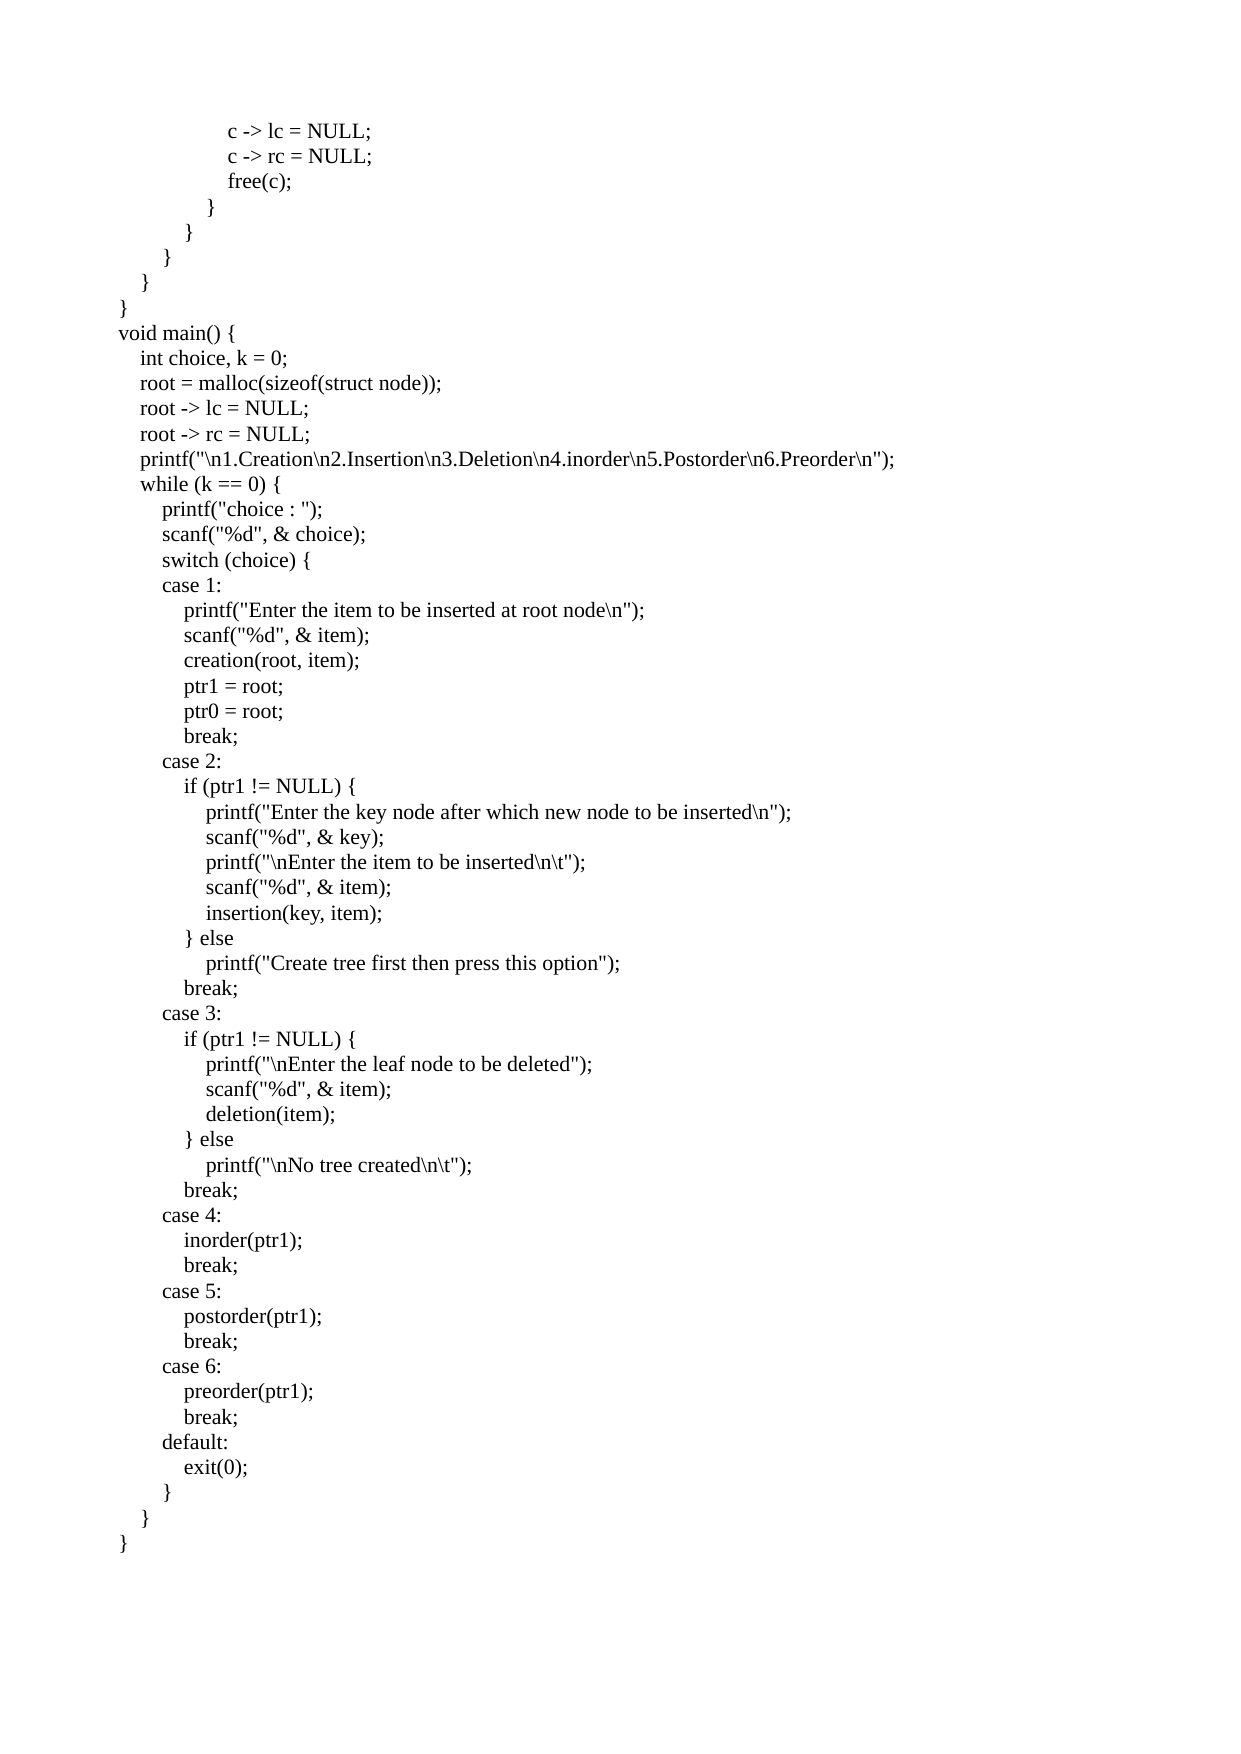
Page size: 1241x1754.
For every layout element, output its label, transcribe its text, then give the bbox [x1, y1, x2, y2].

text scanf("%d", & choice); [118, 521, 1122, 547]
text break; [118, 1328, 1122, 1353]
text } [118, 1530, 1122, 1555]
text break; [118, 1177, 1122, 1202]
text printf("\n1.Creation\n2.Insertion\n3.Deletion\n4.inorder\n5.Postorder\n6.Preorder\n"); [118, 446, 1122, 471]
text ptr1 = root; [118, 673, 1122, 698]
text break; [118, 723, 1122, 748]
text printf("Enter the item to be inserted at root node\n"); [118, 597, 1122, 622]
text root -> rc = NULL; [118, 421, 1122, 446]
text break; [118, 975, 1122, 1000]
text creation(root, item); [118, 647, 1122, 673]
text deletion(item); [118, 1101, 1122, 1126]
text } [118, 294, 1122, 320]
text } [118, 194, 1122, 219]
text c -> rc = NULL; [118, 143, 1122, 168]
text break; [118, 1252, 1122, 1278]
text while (k == 0) { [118, 471, 1122, 496]
text c -> lc = NULL; [118, 118, 1122, 143]
text scanf("%d", & item); [118, 874, 1122, 899]
text printf("\nEnter the leaf node to be deleted"); [118, 1051, 1122, 1076]
text root = malloc(sizeof(struct node)); [118, 370, 1122, 395]
text case 3: [118, 1000, 1122, 1026]
text } [118, 219, 1122, 244]
text postorder(ptr1); [118, 1303, 1122, 1328]
text case 6: [118, 1353, 1122, 1378]
text } [118, 1479, 1122, 1504]
text } else [118, 925, 1122, 950]
text if (ptr1 != NULL) { [118, 1026, 1122, 1051]
text scanf("%d", & item); [118, 622, 1122, 647]
text scanf("%d", & key); [118, 824, 1122, 849]
text switch (choice) { [118, 547, 1122, 572]
text free(c); [118, 168, 1122, 194]
text exit(0); [118, 1454, 1122, 1479]
text printf("Enter the key node after which new node to be inserted\n"); [118, 799, 1122, 824]
text ptr0 = root; [118, 698, 1122, 723]
text case 1: [118, 572, 1122, 597]
text int choice, k = 0; [118, 345, 1122, 370]
text printf("\nEnter the item to be inserted\n\t"); [118, 849, 1122, 874]
text case 2: [118, 748, 1122, 773]
text default: [118, 1429, 1122, 1454]
text case 4: [118, 1202, 1122, 1227]
text } [118, 1504, 1122, 1530]
text scanf("%d", & item); [118, 1076, 1122, 1101]
text } else [118, 1126, 1122, 1152]
text void main() { [118, 320, 1122, 345]
text preorder(ptr1); [118, 1378, 1122, 1404]
text insertion(key, item); [118, 899, 1122, 925]
text break; [118, 1404, 1122, 1429]
text printf("\nNo tree created\n\t"); [118, 1152, 1122, 1177]
text root -> lc = NULL; [118, 395, 1122, 421]
text case 5: [118, 1278, 1122, 1303]
text } [118, 244, 1122, 269]
text printf("Create tree first then press this option"); [118, 950, 1122, 975]
text printf("choice : "); [118, 496, 1122, 521]
text inorder(ptr1); [118, 1227, 1122, 1252]
text } [118, 269, 1122, 294]
text if (ptr1 != NULL) { [118, 773, 1122, 799]
